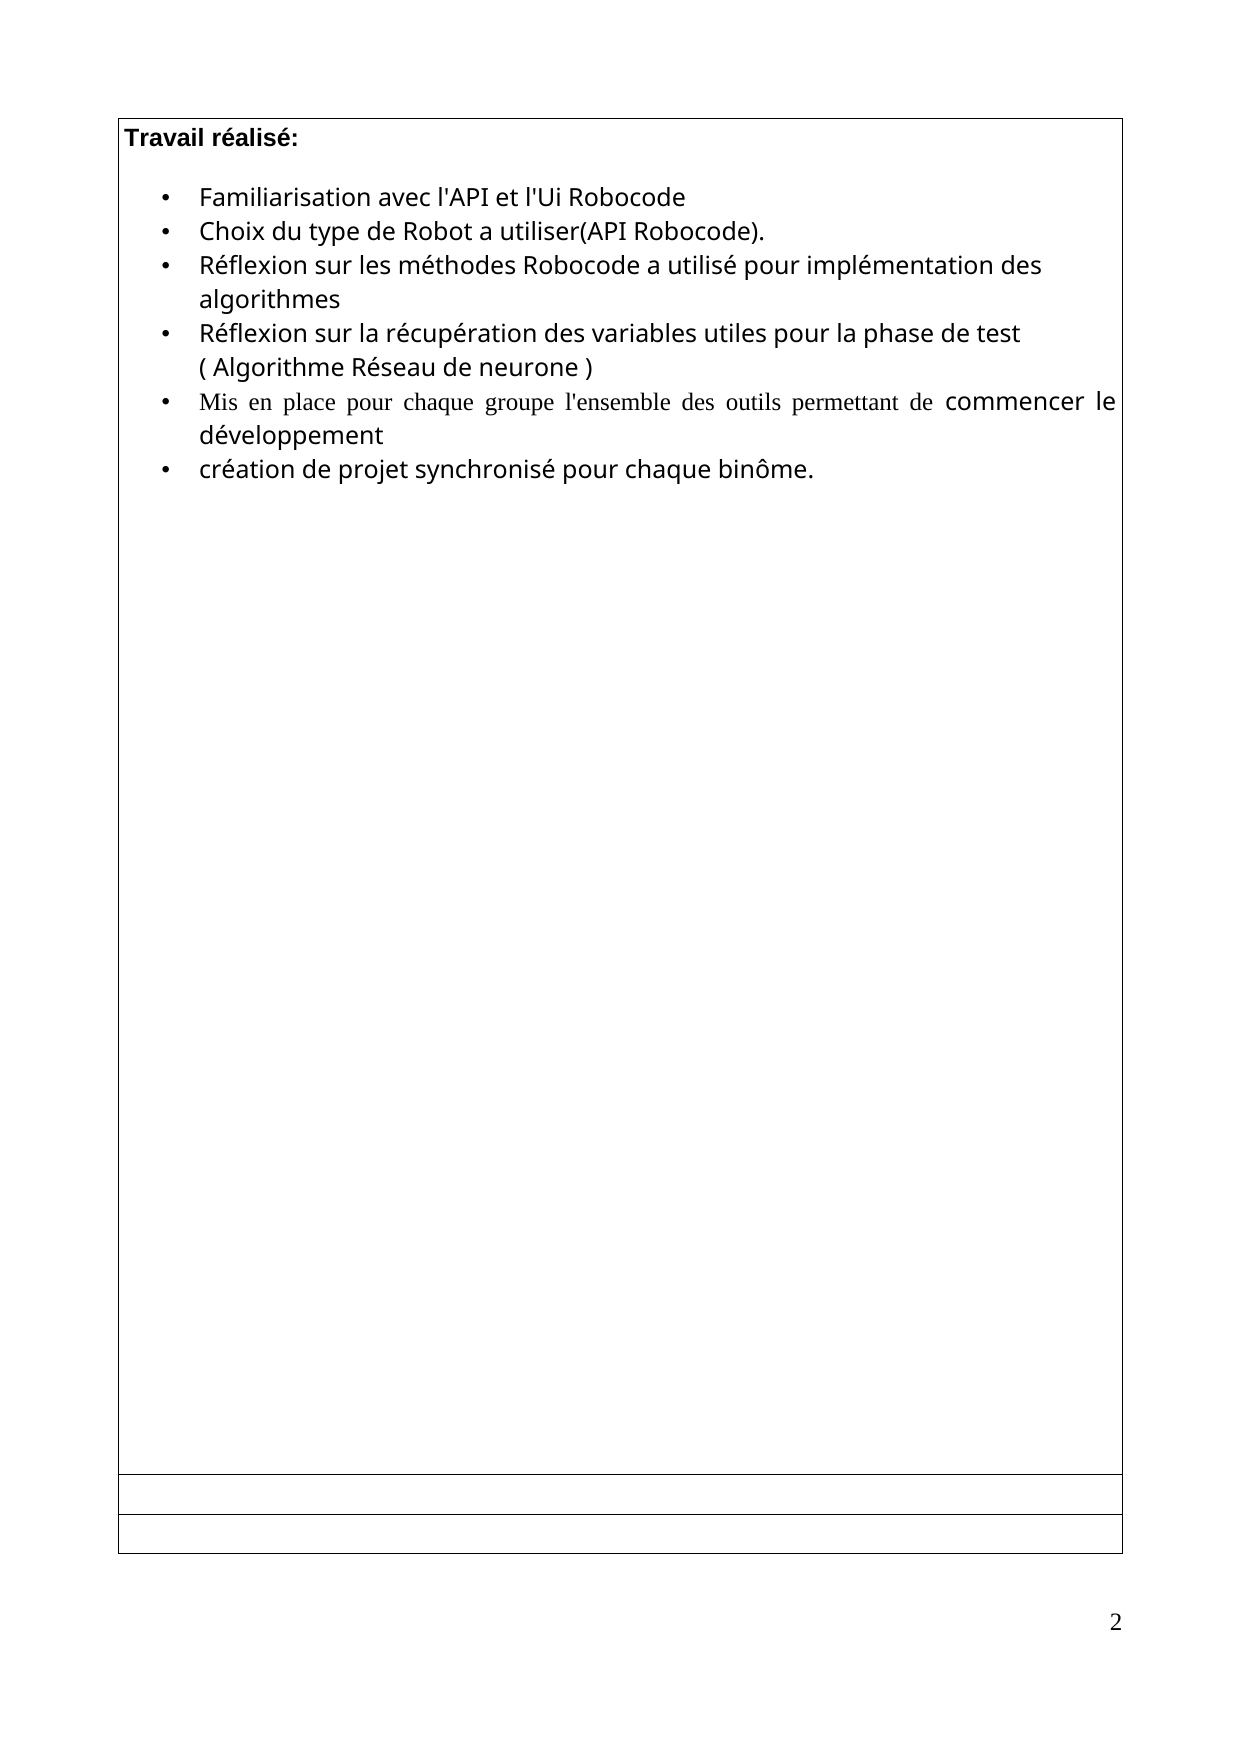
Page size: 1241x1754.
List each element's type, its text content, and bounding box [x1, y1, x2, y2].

table_cell [119, 1515, 1122, 1553]
table_cell [119, 1475, 1122, 1514]
table_header Travail réalisé: Familiarisation avec l'API et l'Ui Robocode Choix du type de Robot a utiliser(API Robocode). Réflexion sur les méthodes Robocode a utilisé pour implémentation des algorithmes Réflexion sur la récupération des variables utiles pour la phase de test ( Algorithme Réseau de neurone ) Mis en place pour chaque groupe l'ensemble des outils permettant de commencer le développement création de projet synchronisé pour chaque binôme. [119, 119, 1122, 1474]
